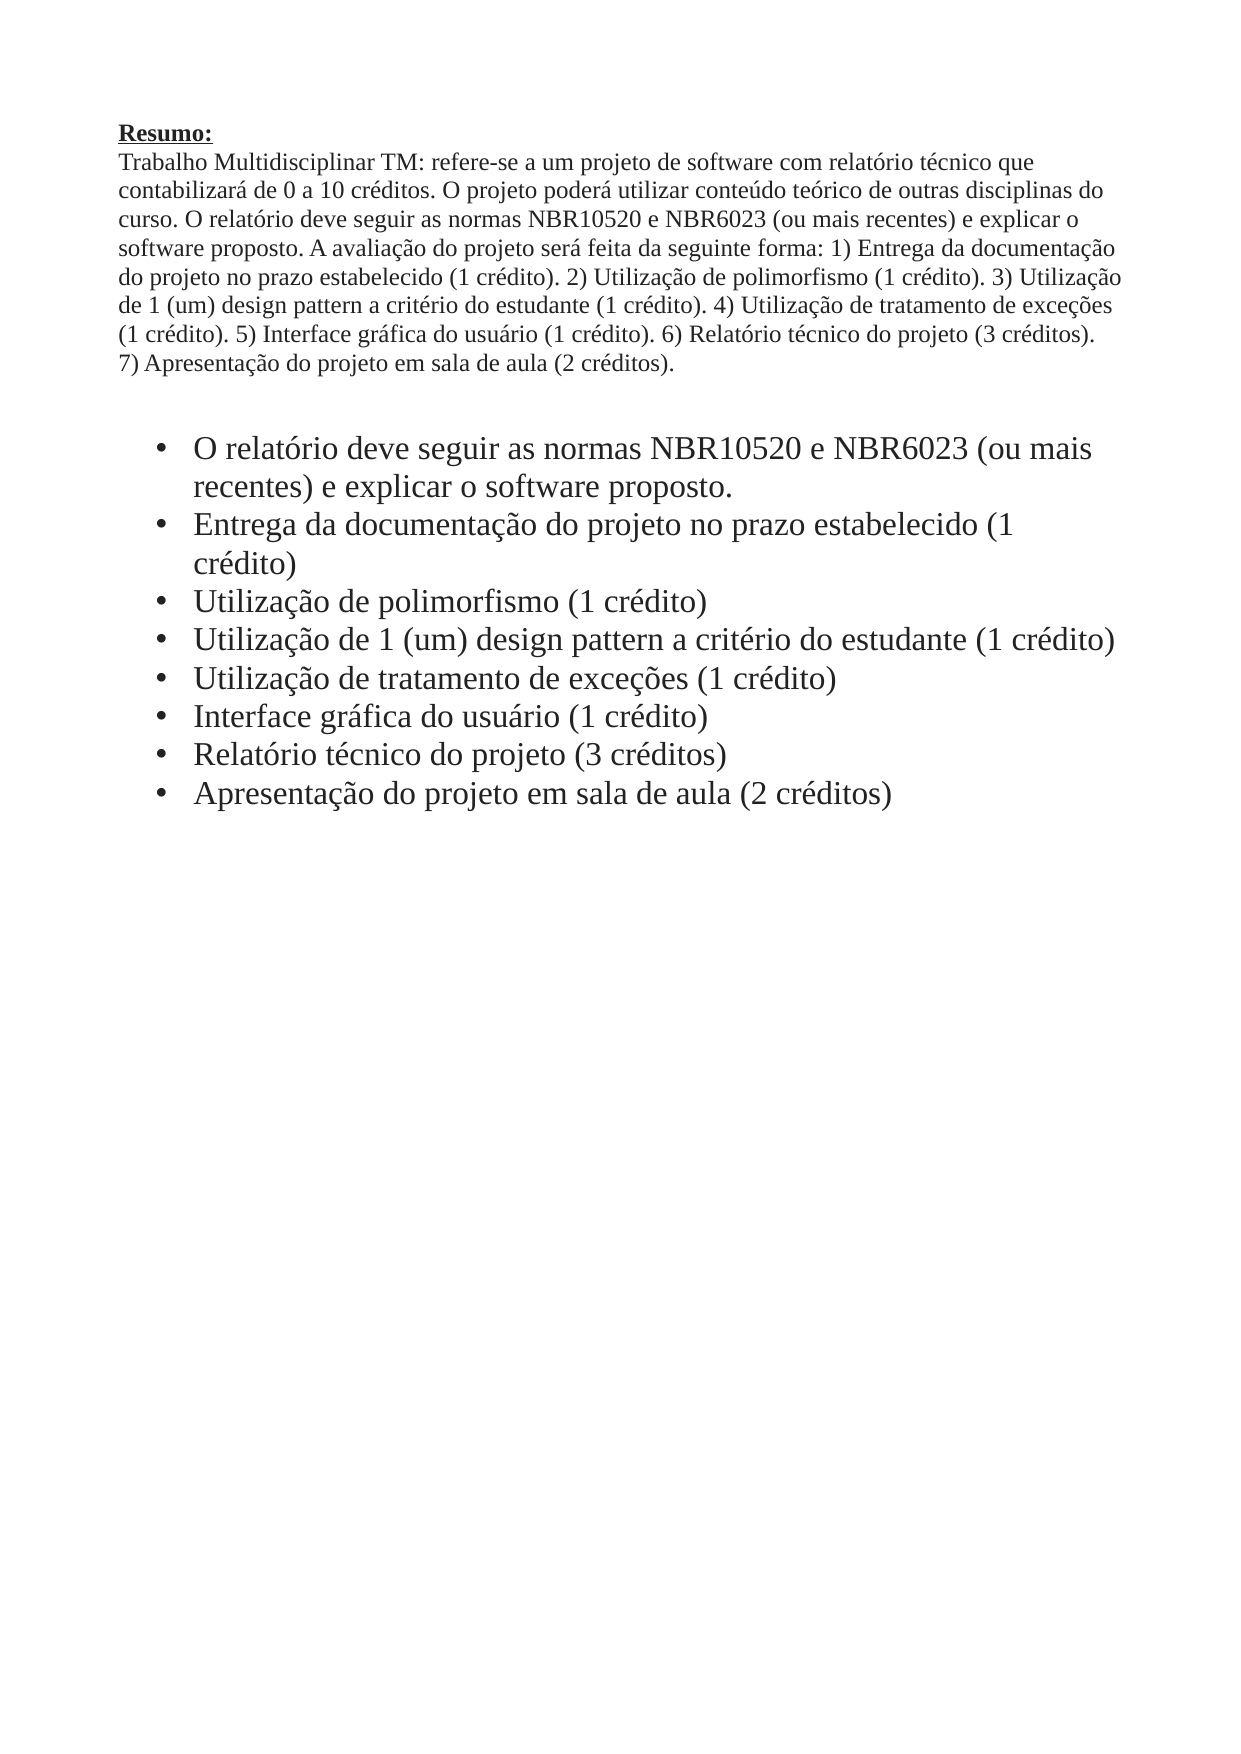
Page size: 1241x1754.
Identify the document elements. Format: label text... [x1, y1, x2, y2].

list Interface gráfica do usuário (1 crédito) [156, 696, 1122, 734]
list O relatório deve seguir as normas NBR10520 e NBR6023 (ou mais recentes) e explicar o software proposto. [156, 428, 1122, 504]
list Utilização de polimorfismo (1 crédito) [156, 581, 1122, 619]
text Trabalho Multidisciplinar TM: refere-se a um projeto de software com relatório técnico que contabilizará de 0 a 10 créditos. O projeto poderá utilizar conteúdo teórico de outras disciplinas do curso. O relatório deve seguir as normas NBR10520 e NBR6023 (ou mais recentes) e explicar o software proposto. A avaliação do projeto será feita da seguinte forma: 1) Entrega da documentação do projeto no prazo estabelecido (1 crédito). 2) Utilização de polimorfismo (1 crédito). 3) Utilização de 1 (um) design pattern a critério do estudante (1 crédito). 4) Utilização de tratamento de exceções (1 crédito). 5) Interface gráfica do usuário (1 crédito). 6) Relatório técnico do projeto (3 créditos). 7) Apresentação do projeto em sala de aula (2 créditos). [118, 147, 1122, 377]
list Relatório técnico do projeto (3 créditos) [156, 734, 1122, 773]
list Utilização de tratamento de exceções (1 crédito) [156, 658, 1122, 696]
list Entrega da documentação do projeto no prazo estabelecido (1 crédito) [156, 504, 1122, 581]
list Apresentação do projeto em sala de aula (2 créditos) [156, 773, 1122, 811]
text Resumo: [118, 118, 1122, 147]
list Utilização de 1 (um) design pattern a critério do estudante (1 crédito) [156, 619, 1122, 658]
